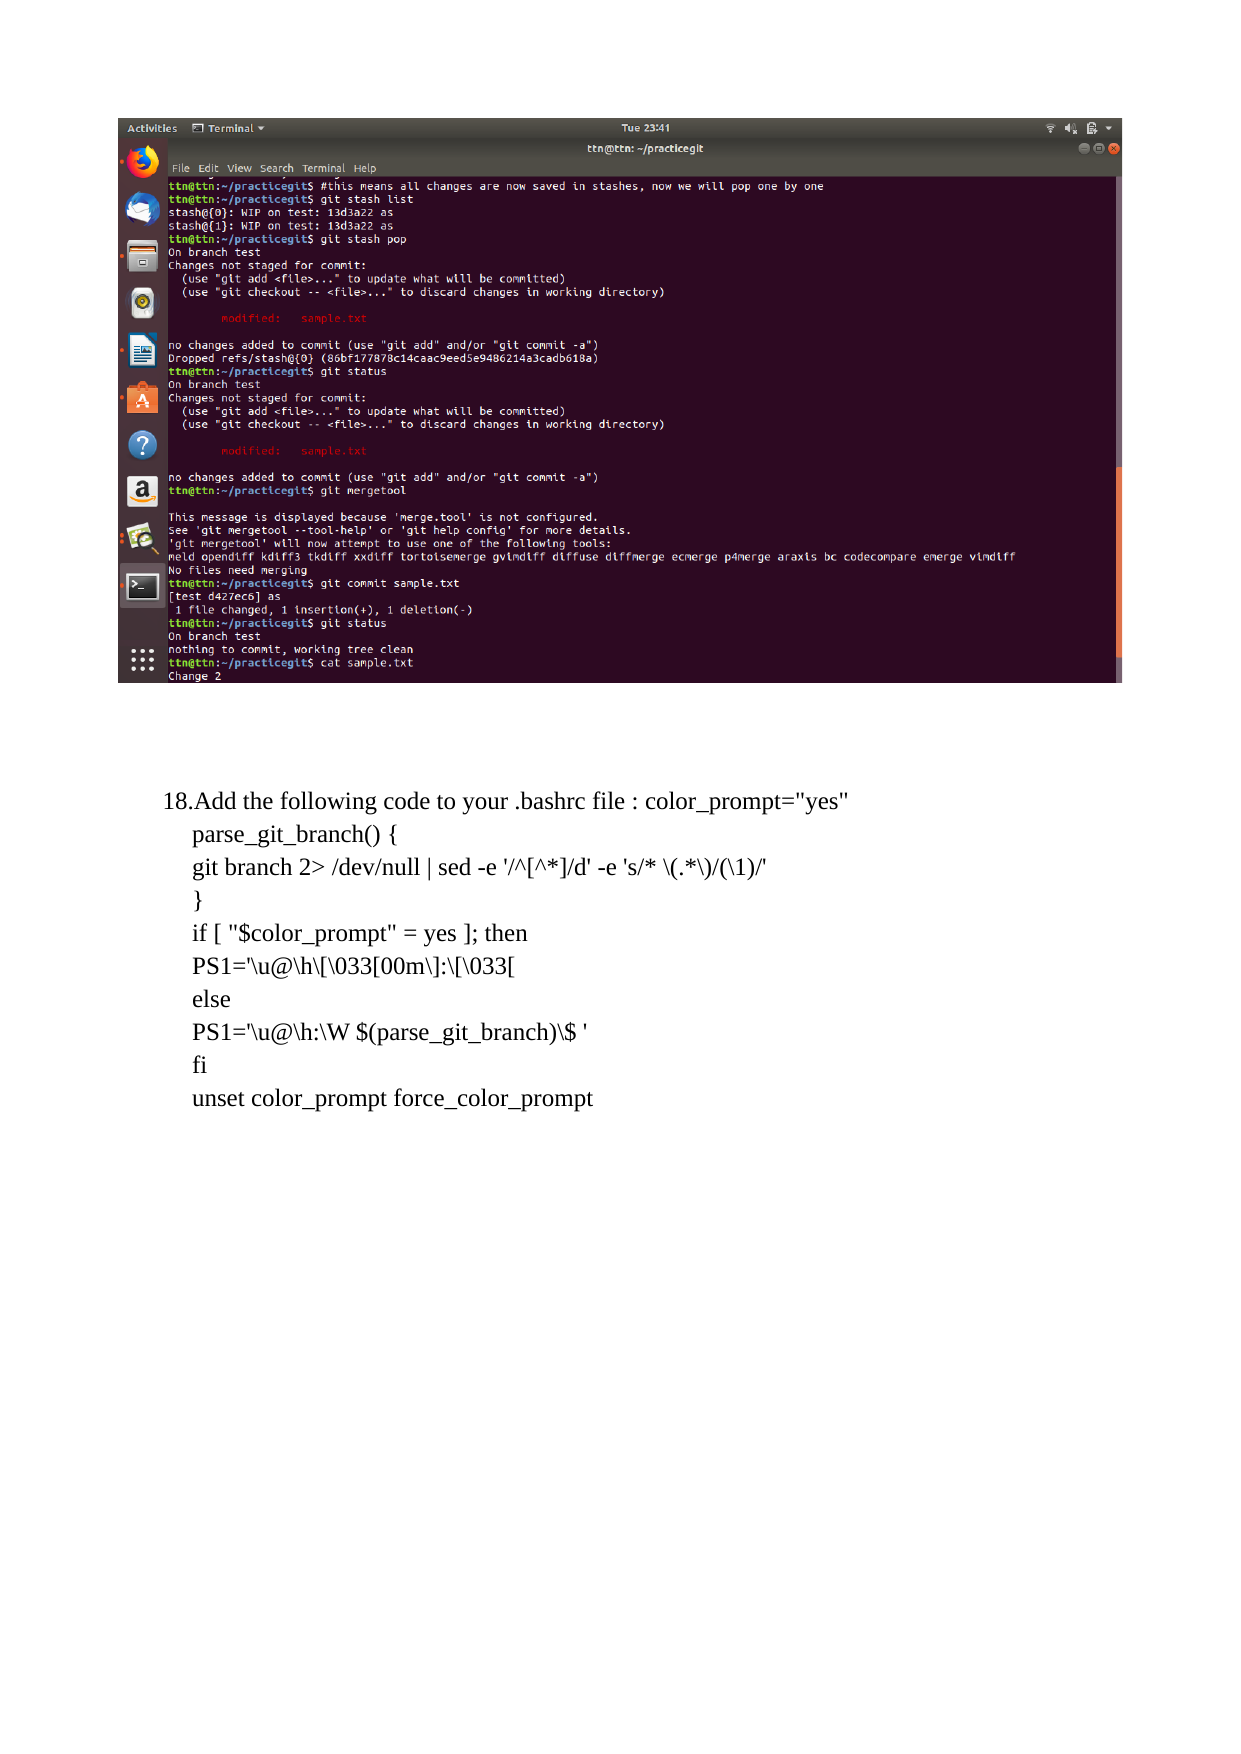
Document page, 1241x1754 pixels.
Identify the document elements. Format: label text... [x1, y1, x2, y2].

picture [118, 118, 1123, 683]
list Add the following code to your .bashrc file : color_prompt="yes" parse_git_branch() { git branch 2> /dev/null | sed -e '/^[^*]/d' -e 's/* \(.*\)/(\1)/' } if [ "$color_prompt" = yes ]; then PS1='\u@\h\[\033[00m\]:\[\033[ else PS1='\u@\h:\W $(parse_git_branch)\$ ' fi unset color_prompt force_color_prompt [162, 786, 1122, 1112]
